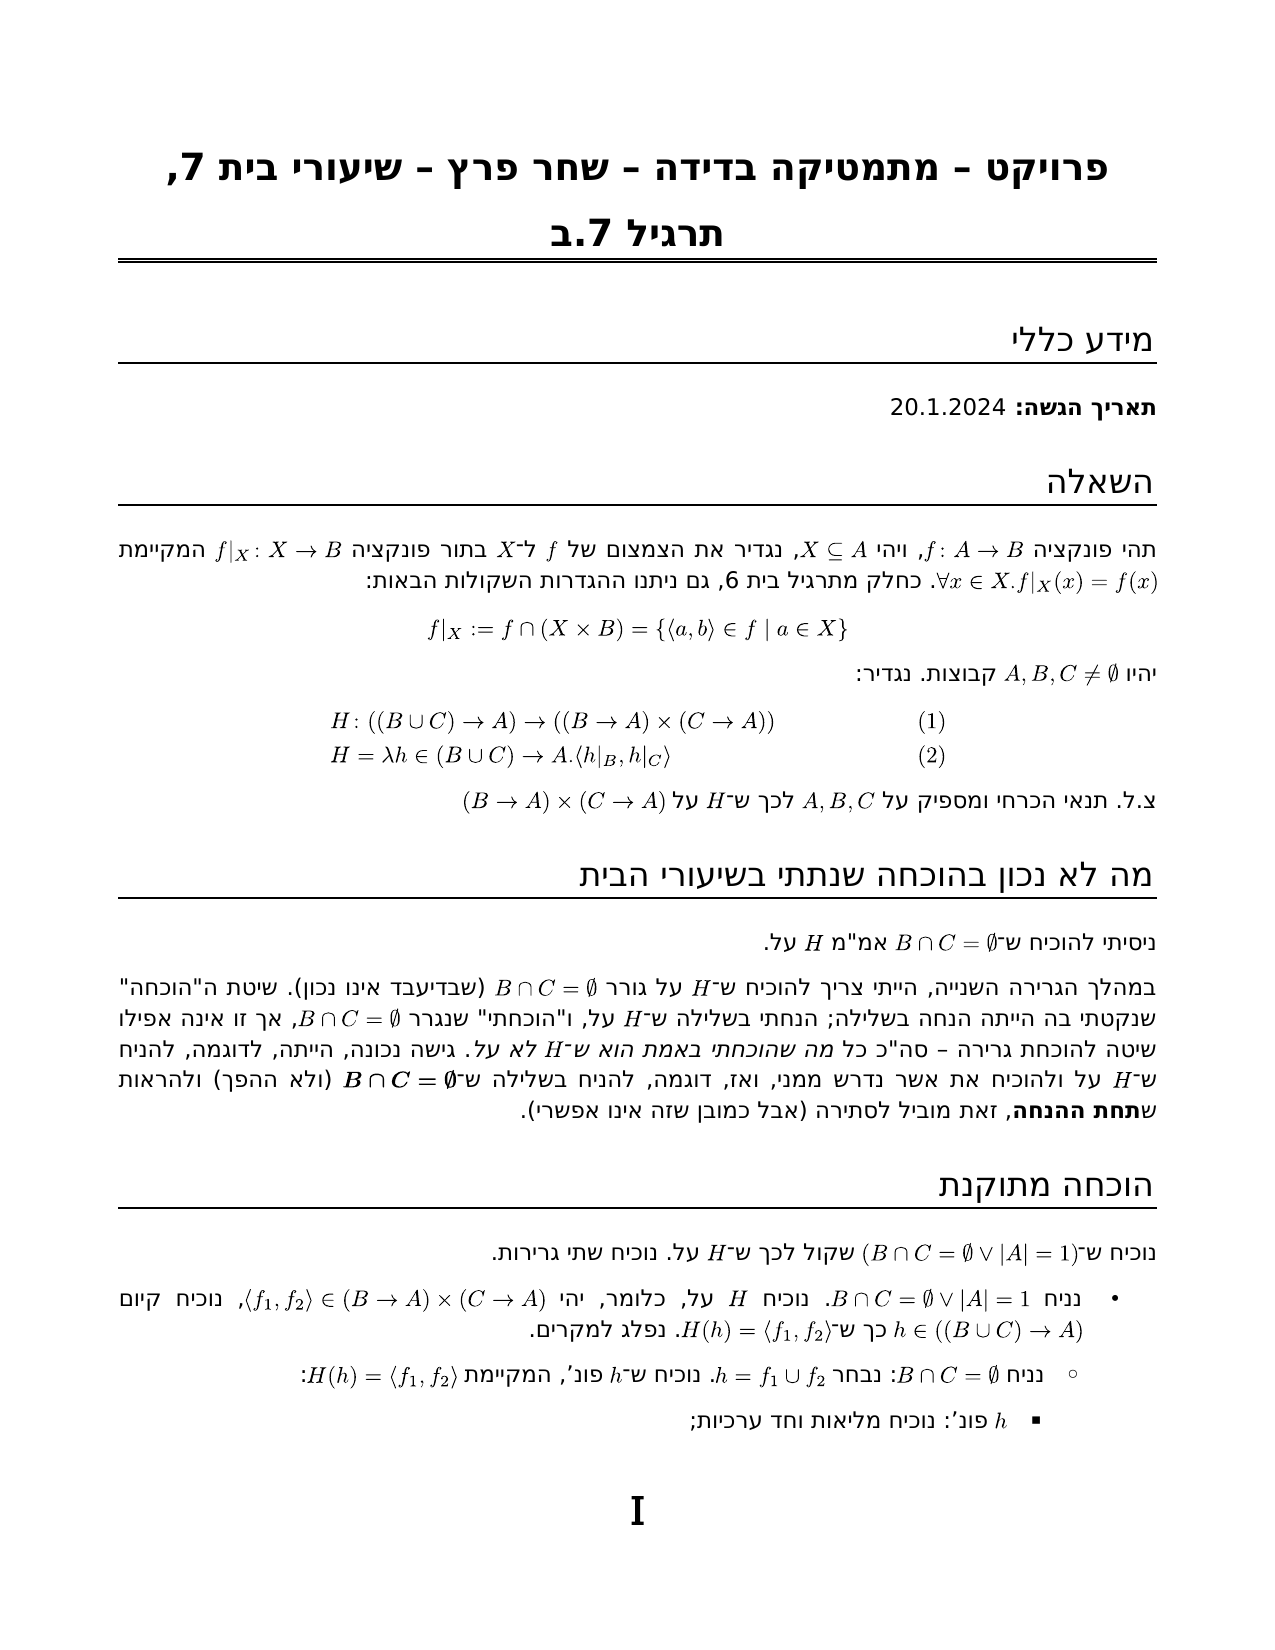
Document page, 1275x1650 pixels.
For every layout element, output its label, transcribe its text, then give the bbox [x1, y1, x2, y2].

subtitle מה לא נכון בהוכחה שנתתי בשיעורי הבית [118, 852, 1157, 897]
text ניסיתי להוכיח ש־ אמ"מ על. [118, 929, 1157, 956]
text תהי פונקציה , ויהי , נגדיר את הצמצום של ל־ בתור פונקציה המקיימת . כחלק מתרגיל בית 6, גם ניתנו ההגדרות השקולות הבאות: [118, 536, 1157, 594]
text נוכיח ש־ שקול לכך ש־ על. נוכיח שתי גרירות. [118, 1239, 1157, 1266]
list נניח . נוכיח על, כלומר, יהי , נוכיח קיום כך ש־. נפלג למקרים. [118, 1285, 1119, 1343]
text יהיו קבוצות. נגדיר: [118, 660, 1157, 687]
subtitle פרויקט – מתמטיקה בדידה – שחר פרץ – שיעורי בית 7, תרגיל 7.ב [118, 143, 1157, 258]
text במהלך הגרירה השנייה, הייתי צריך להוכיח ש־ על גורר (שבדיעבד אינו נכון). שיטת ה"הוכחה" שנקטתי בה הייתה הנחה בשלילה; הנחתי בשלילה ש־ על, ו"הוכחתי" שנגרר , אך זו אינה אפילו שיטה להוכחת גרירה – סה"כ כל מה שהוכחתי באמת הוא ש־ לא על. גישה נכונה, הייתה, לדוגמה, להניח ש־ על ולהוכיח את אשר נדרש ממני, ואז, דוגמה, להניח בשלילה ש־ (ולא ההפך) ולהראות שתחת ההנחה, זאת מוביל לסתירה (אבל כמובן שזה אינו אפשרי). [118, 974, 1157, 1124]
text תאריך הגשה: 20.1.2024 [118, 394, 1157, 421]
subtitle הוכחה מתוקנת [118, 1162, 1157, 1207]
list פונ’: נוכיח מליאות וחד ערכיות; [118, 1407, 1044, 1434]
list נניח : נבחר . נוכיח ש־ פונ’, המקיימת : [118, 1362, 1082, 1389]
text צ.ל. תנאי הכרחי ומספיק על לכך ש־ על [118, 787, 1157, 814]
subtitle מידע כללי [118, 317, 1157, 362]
subtitle השאלה [118, 459, 1157, 504]
